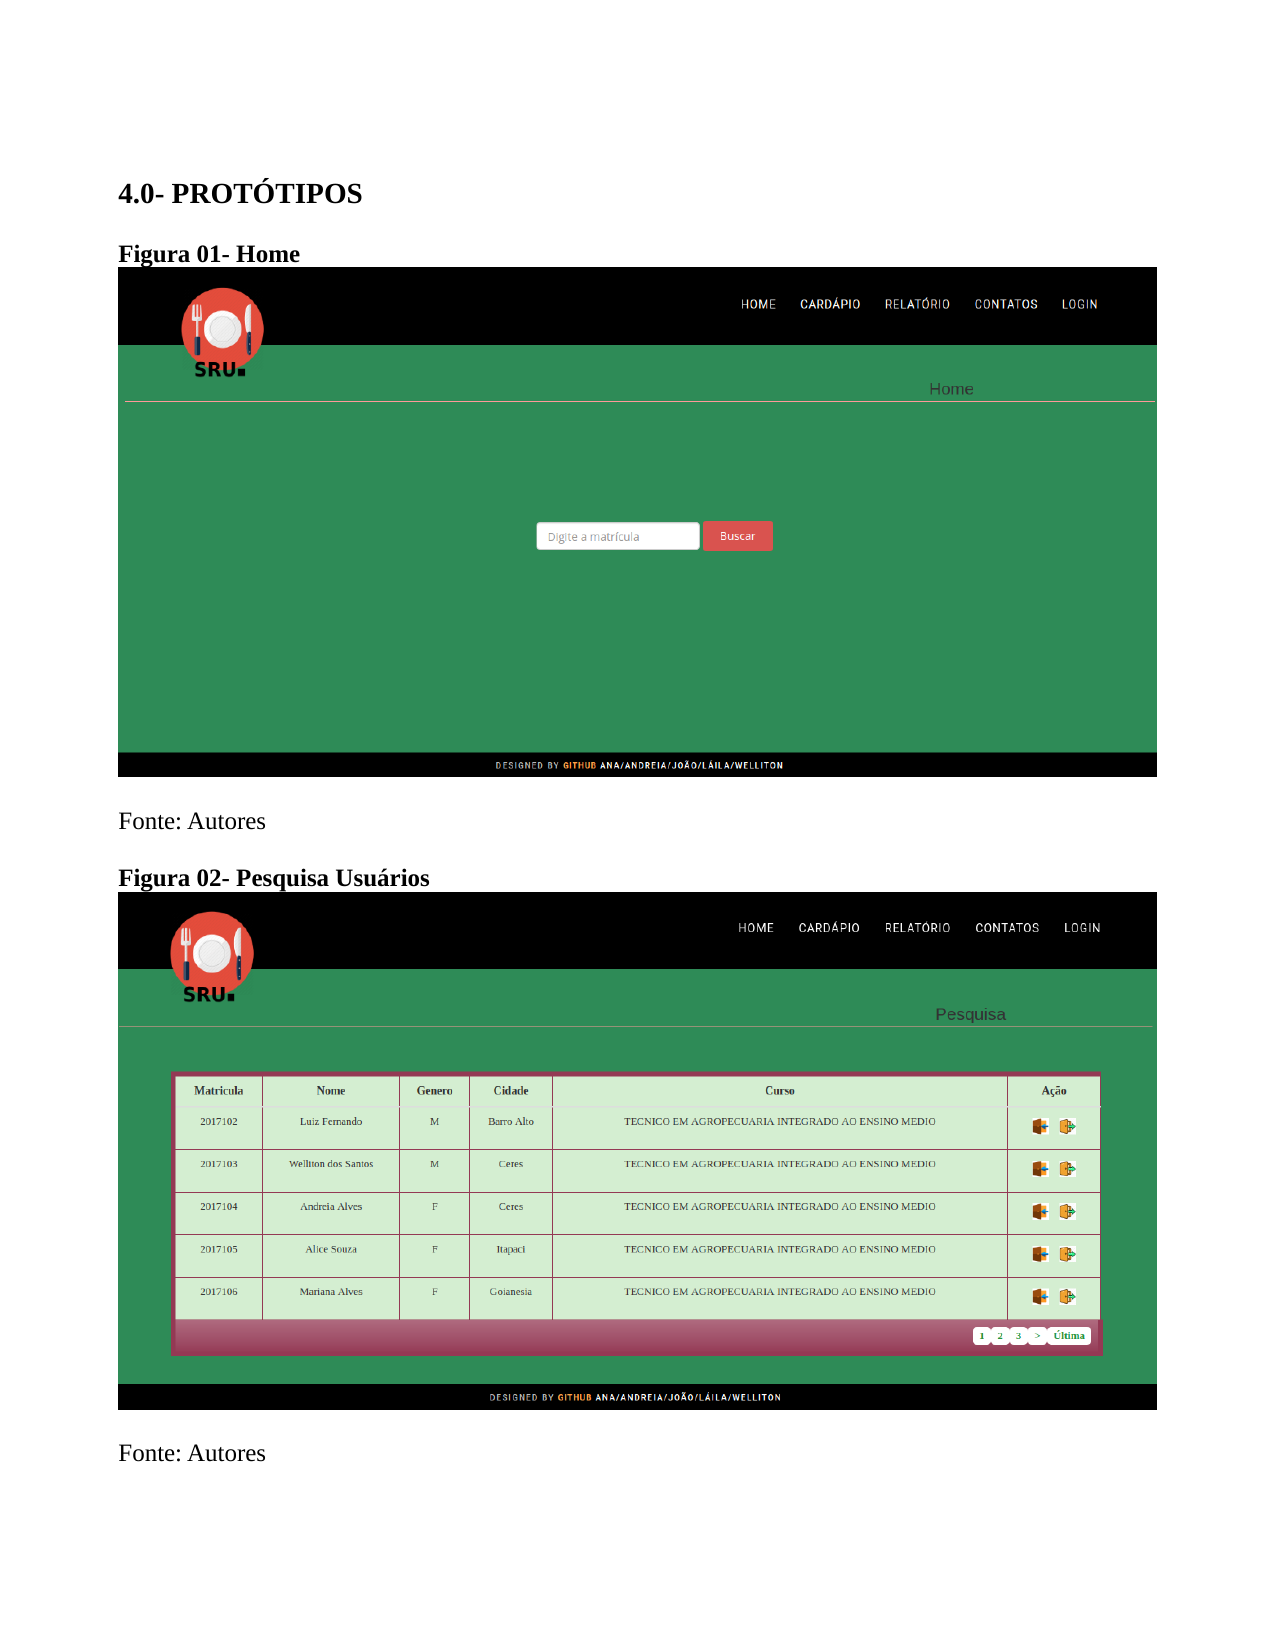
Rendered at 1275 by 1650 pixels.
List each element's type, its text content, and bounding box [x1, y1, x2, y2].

text 4.0- PROTÓTIPOS [118, 176, 1157, 210]
text Fonte: Autores [118, 1438, 1157, 1467]
picture [118, 892, 1157, 1410]
text Figura 01- Home [118, 239, 1157, 267]
text Figura 02- Pesquisa Usuários [118, 863, 1157, 892]
text Fonte: Autores [118, 806, 1157, 834]
picture [118, 267, 1157, 777]
